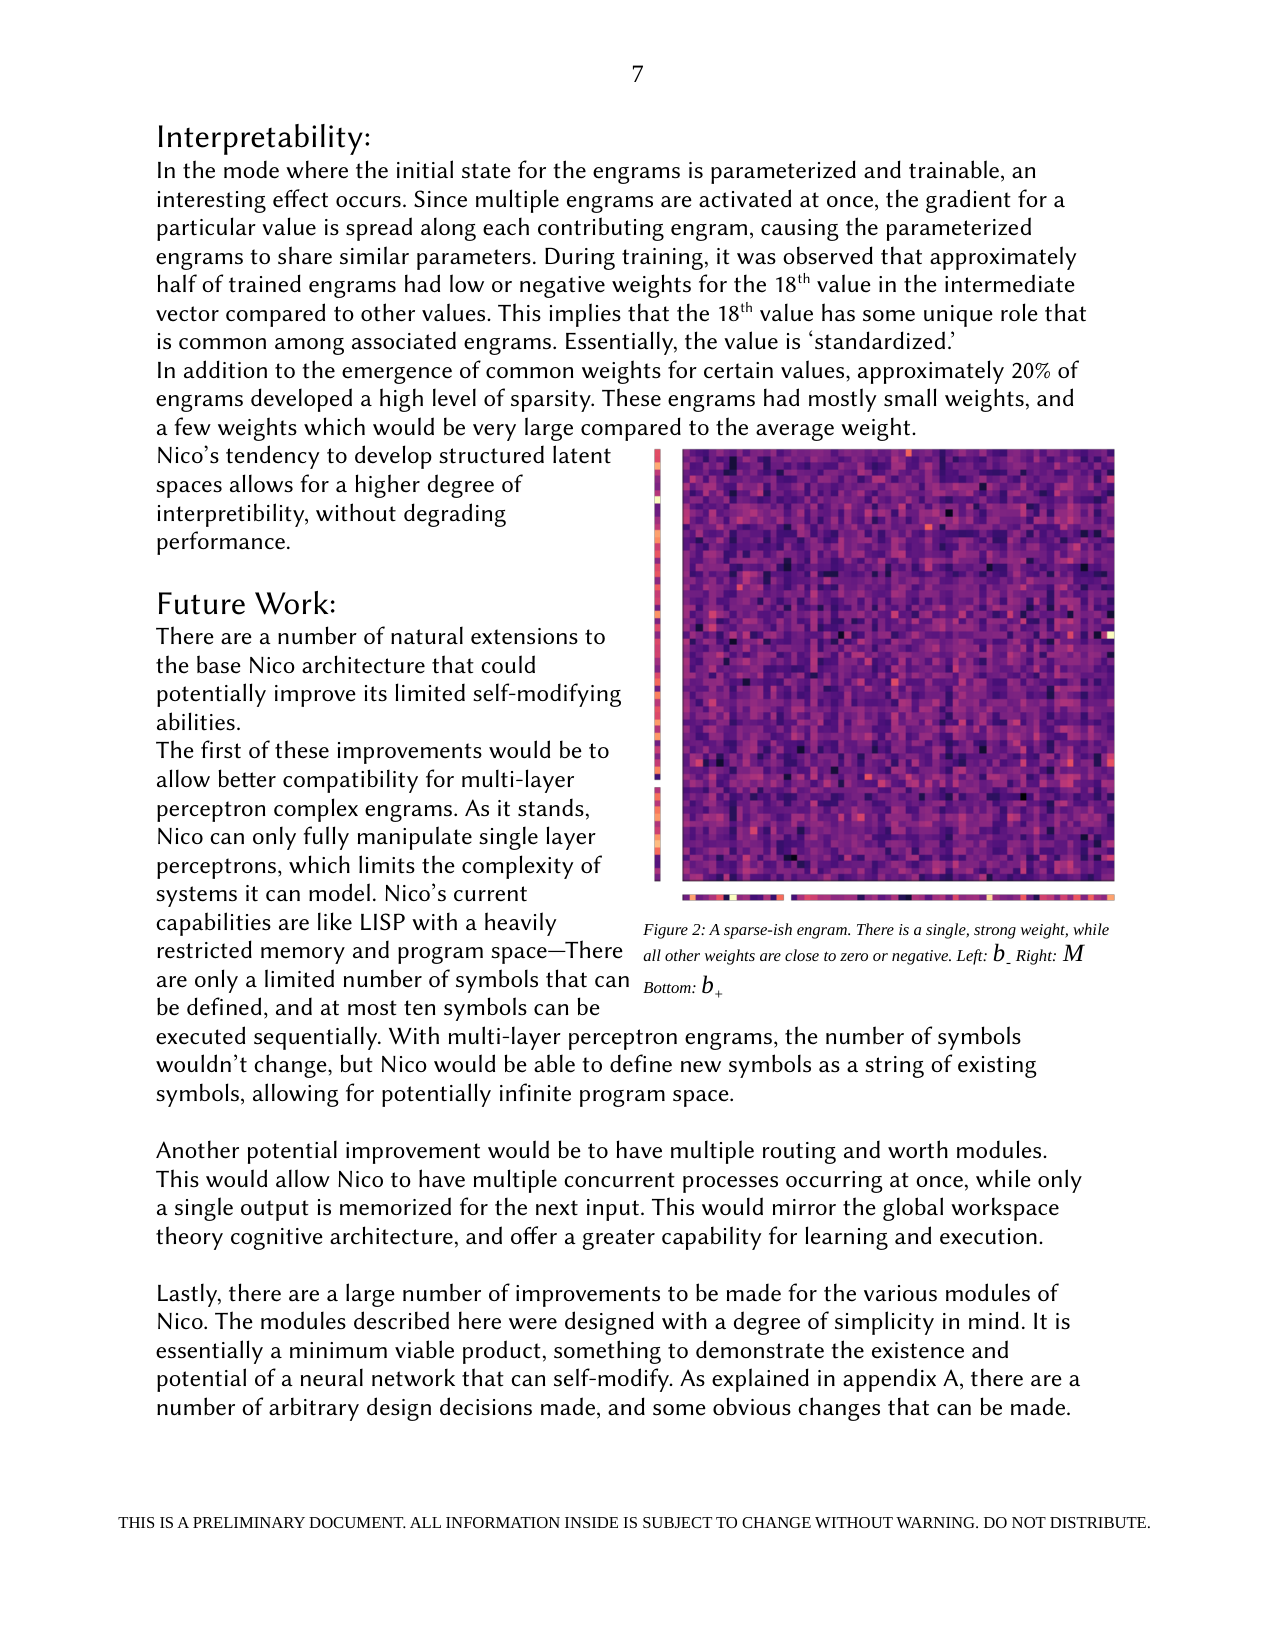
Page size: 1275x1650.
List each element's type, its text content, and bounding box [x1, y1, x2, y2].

text In addition to the emergence of common weights for certain values, approximately 20% of engrams developed a high level of sparsity. These engrams had mostly small weights, and a few weights which would be very large compared to the average weight. [156, 356, 1091, 442]
text Lastly, there are a large number of improvements to be made for the various modules of Nico. The modules described here were designed with a degree of simplicity in mind. It is essentially a minimum viable product, something to demonstrate the existence and potential of a neural network that can self-modify. As explained in appendix A, there are a number of arbitrary design decisions made, and some obvious changes that can be made. [156, 1279, 1091, 1421]
text Figure 2: A sparse-ish engram. There is a single, strong weight, while all other weights are close to zero or negative. Left: Right: Bottom: [643, 908, 1121, 1002]
text In the mode where the initial state for the engrams is parameterized and trainable, an interesting effect occurs. Since multiple engrams are activated at once, the gradient for a particular value is spread along each contributing engram, causing the parameterized engrams to share similar parameters. During training, it was observed that approximately half of trained engrams had low or negative weights for the 18th value in the intermediate vector compared to other values. This implies that the 18th value has some unique role that is common among associated engrams. Essentially, the value is ‘standardized.’ [156, 156, 1091, 356]
text Another potential improvement would be to have multiple routing and worth modules. This would allow Nico to have multiple concurrent processes occurring at once, while only a single output is memorized for the next input. This would mirror the global workspace theory cognitive architecture, and offer a greater capability for learning and execution. [156, 1136, 1091, 1250]
text Nico’s tendency to develop structured latent spaces allows for a higher degree of interpretibility, without degrading performance. [156, 442, 1091, 556]
text Future Work: [156, 584, 643, 622]
text The first of these improvements would be to allow better compatibility for multi-layer perceptron complex engrams. As it stands, Nico can only fully manipulate single layer perceptrons, which limits the complexity of systems it can model. Nico’s current capabilities are like LISP with a heavily restricted memory and program space—There are only a limited number of symbols that can be defined, and at most ten symbols can be executed sequentially. With multi-layer perceptron engrams, the number of symbols wouldn’t change, but Nico would be able to define new symbols as a string of existing symbols, allowing for potentially infinite program space. [156, 736, 1091, 1107]
text There are a number of natural extensions to the base Nico architecture that could potentially improve its limited self-modifying abilities. [156, 622, 643, 736]
text Interpretability: [156, 118, 1091, 156]
picture [643, 443, 1122, 908]
